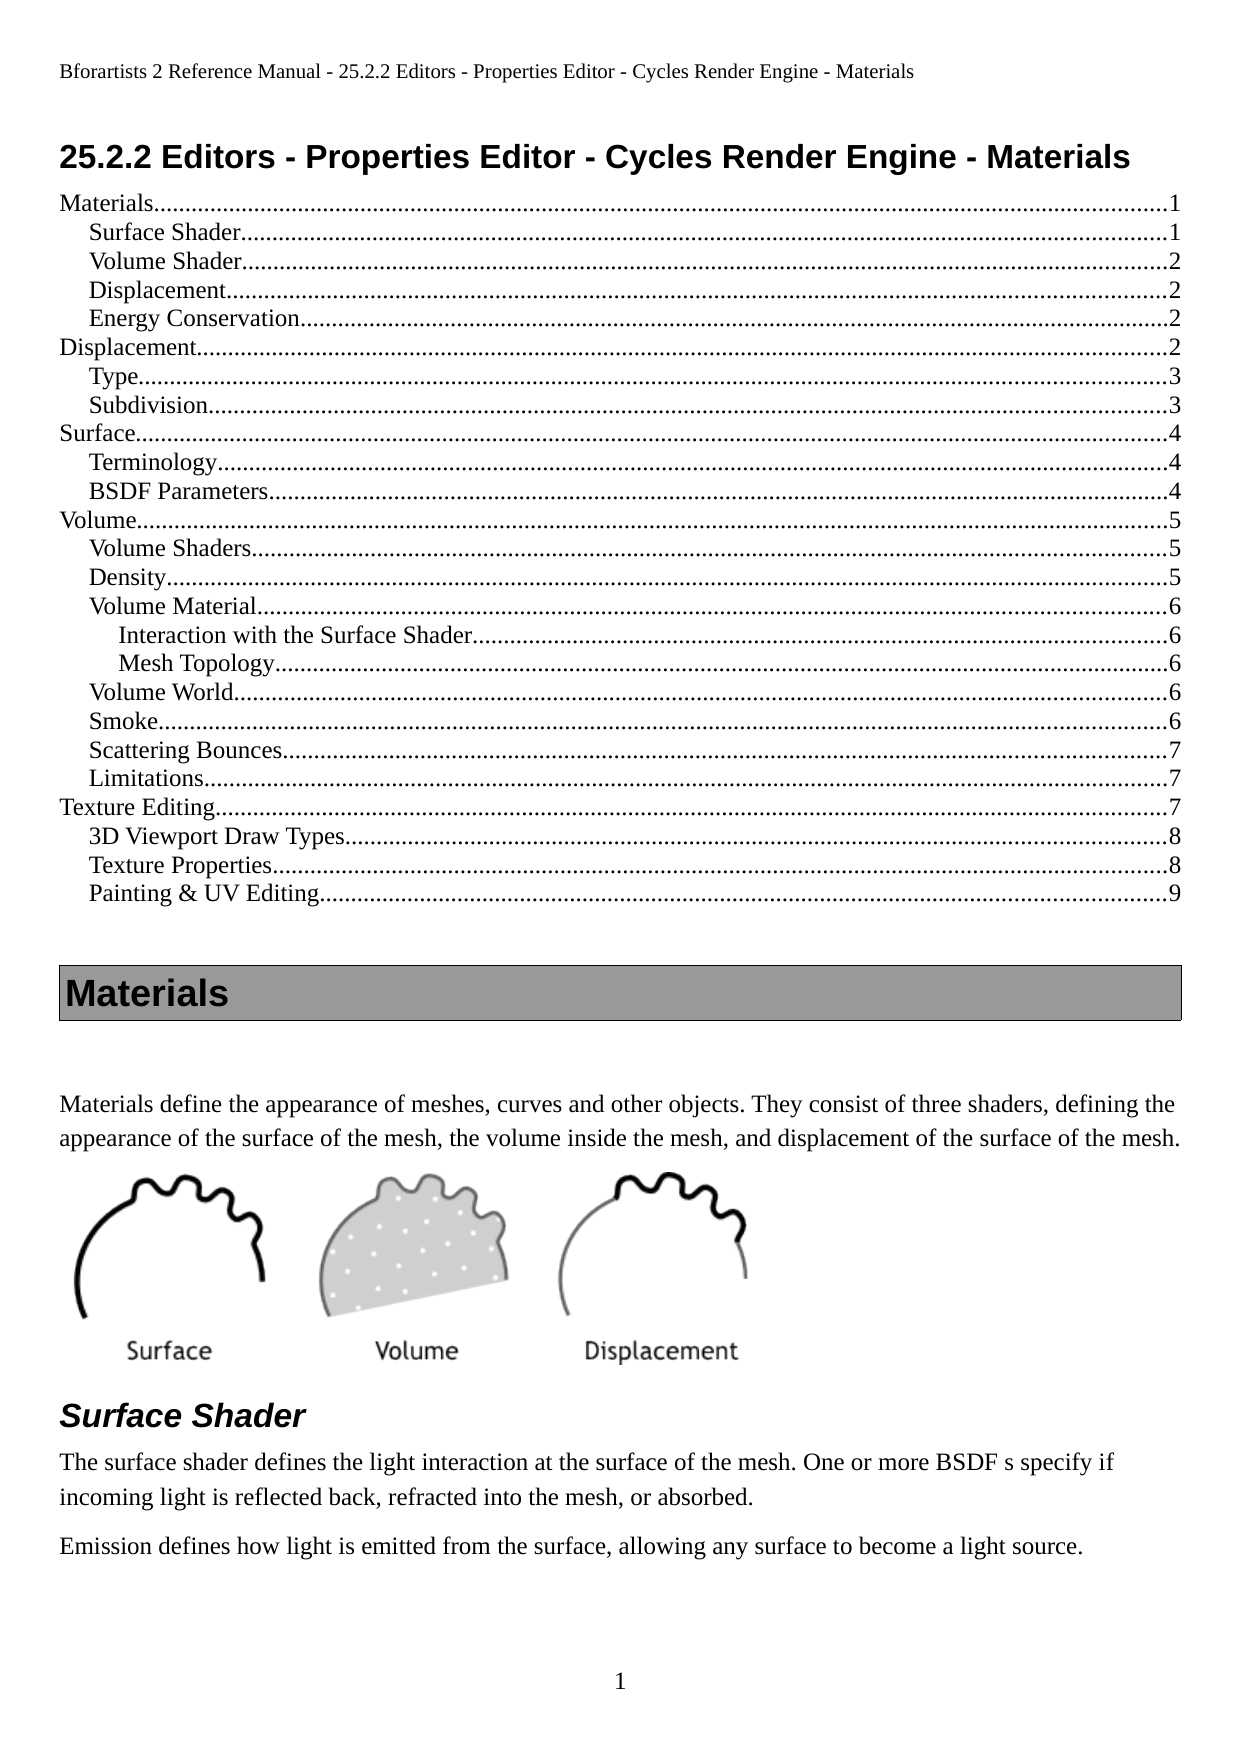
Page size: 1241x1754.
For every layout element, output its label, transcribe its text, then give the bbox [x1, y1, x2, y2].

text Volume Shader 2 [88, 246, 1181, 275]
text The surface shader defines the light interaction at the surface of the mesh. One or more BSDF s specify if incoming light is reflected back, refracted into the mesh, or absorbed. [59, 1447, 1181, 1511]
text Density 5 [88, 562, 1181, 591]
text Subdivision 3 [88, 390, 1181, 418]
text Mesh Topology 6 [118, 648, 1181, 677]
text Volume 5 [59, 505, 1181, 533]
subtitle Surface Shader [59, 1396, 1181, 1435]
table_header Materials [60, 966, 1181, 1020]
text Materials define the appearance of meshes, curves and other objects. They consist of three shaders, defining the appearance of the surface of the mesh, the volume inside the mesh, and displacement of the surface of the mesh. [59, 1089, 1181, 1152]
text Emission defines how light is emitted from the surface, allowing any surface to become a light source. [59, 1531, 1181, 1560]
text Displacement 2 [88, 275, 1181, 303]
text Volume World 6 [88, 677, 1181, 706]
text Surface Shader 1 [88, 217, 1181, 246]
text Type 3 [88, 361, 1181, 390]
text Terminology 4 [88, 447, 1181, 476]
text Texture Editing 7 [59, 792, 1181, 821]
subtitle 25.2.2 Editors - Properties Editor - Cycles Render Engine - Materials [59, 138, 1181, 176]
text Volume Shaders 5 [88, 533, 1181, 562]
text Surface 4 [59, 418, 1181, 447]
text Smoke 6 [88, 706, 1181, 735]
text 3D Viewport Draw Types 8 [88, 821, 1181, 850]
text Materials 1 [59, 188, 1181, 217]
text Interaction with the Surface Shader 6 [118, 620, 1181, 648]
text Limitations 7 [88, 763, 1181, 792]
text Displacement 2 [59, 332, 1181, 361]
text BSDF Parameters 4 [88, 476, 1181, 505]
text Scattering Bounces 7 [88, 735, 1181, 763]
text Painting & UV Editing 9 [88, 878, 1181, 907]
text Texture Properties 8 [88, 850, 1181, 878]
text Volume Material 6 [88, 591, 1181, 620]
text Energy Conservation 2 [88, 303, 1181, 332]
picture [59, 1172, 748, 1365]
